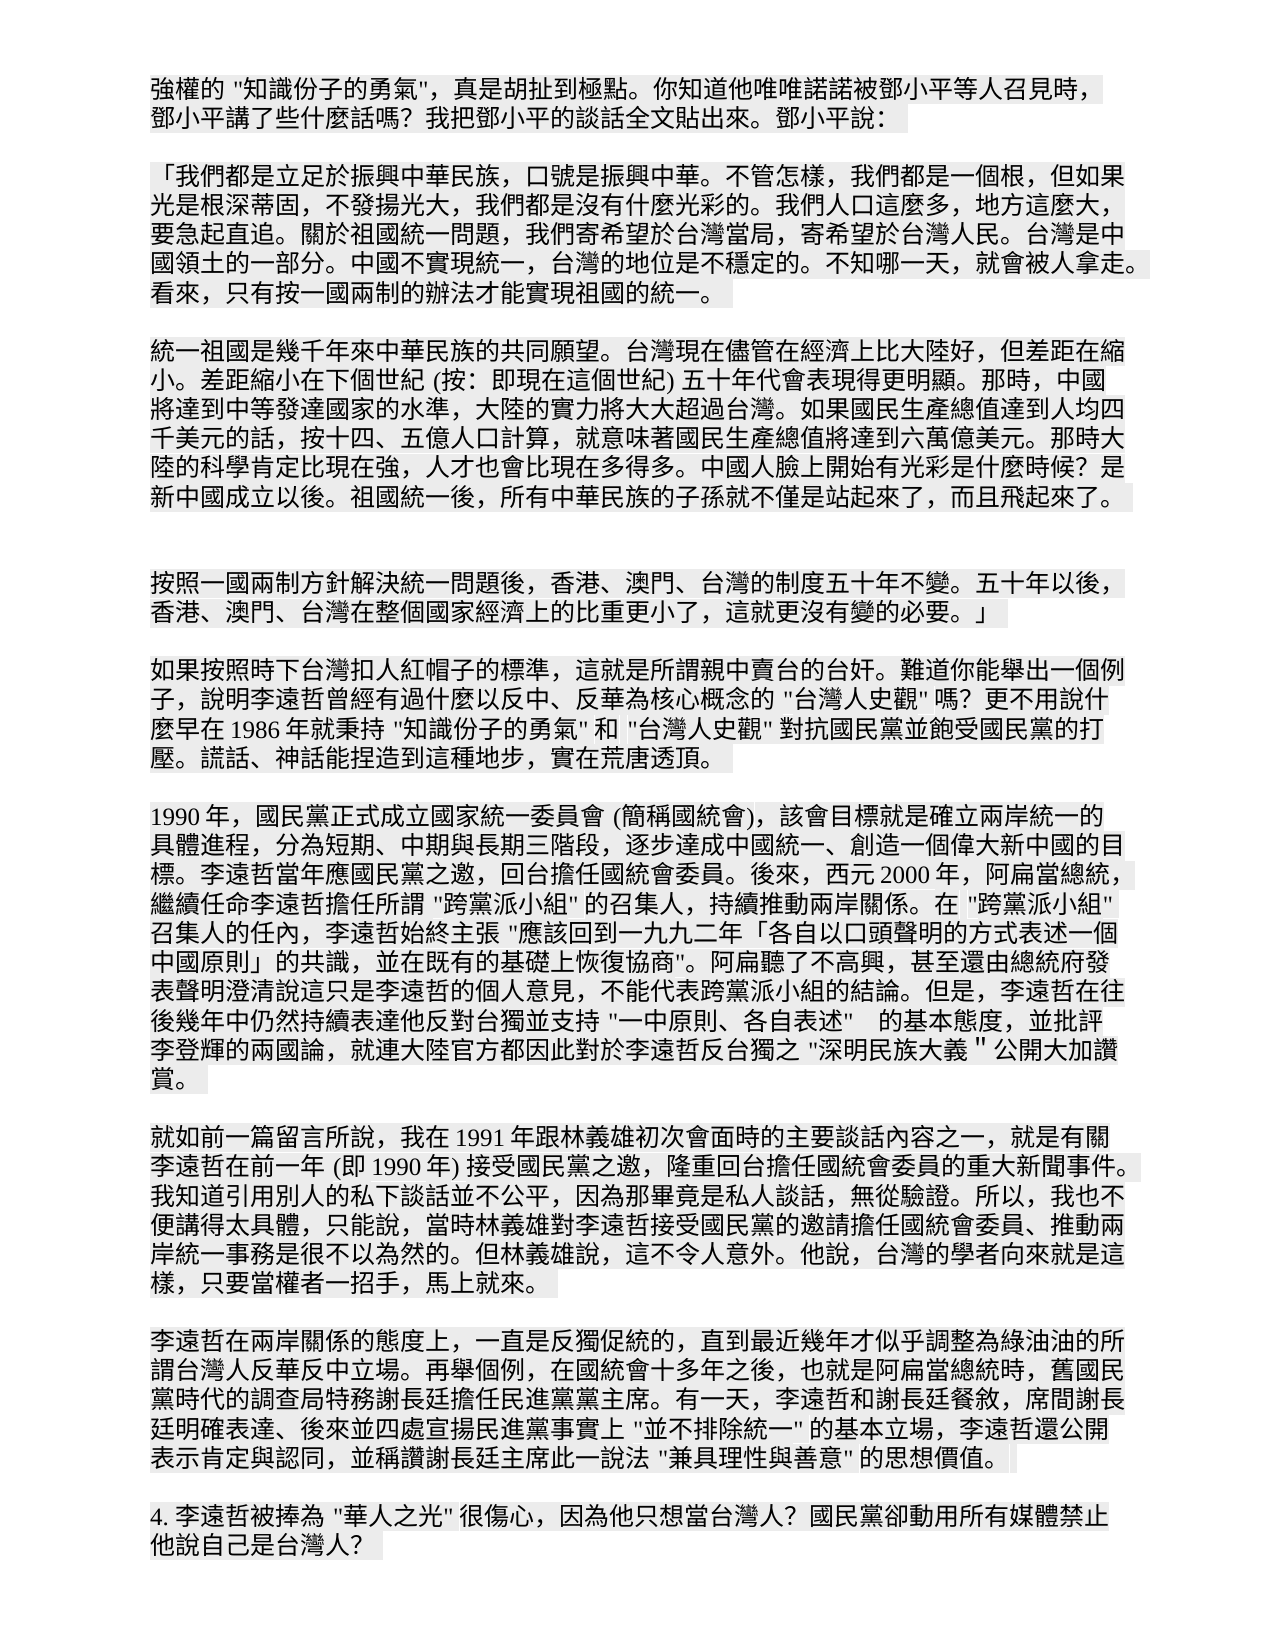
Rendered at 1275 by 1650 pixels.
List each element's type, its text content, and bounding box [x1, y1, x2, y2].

text 寫好了兩天放著，不知該不該貼。這是接續之前寫的 (講到跟林義雄初次會面那一篇)，很瑣碎，冗長，沒什麼營養，只是既然講到李遠哲，不妨就接著說說。你可以拿它當成一個最為微不足道的例子來看，看看那些明明白白的所謂歷史，不過才幾年的時間，究竟如何被扭曲。把這樣一種微不足道的扭曲，乘以一百萬倍，恐怕才是歷史扭曲之真實樣貌。 1. 歷史與主流 在這島上，所謂歷史，基本上就是主流政治勢力根據自己的利益與政治需要所編寫的一套神話。我之所以深知這一切，不是透過資料研讀而來，而是因為我是歷史中人，我是在這個歷史中一步一血淚地走過來的。那是一個什麼樣的時代，什麼樣的人，做了些什麼樣的事，我們會不清楚嗎？不過才幾年的時間，我們都還活著，但所謂歷史與真相卻早已面目全非。 最近要搬家，因為新家空間小了一半，被迫得把許多東西包括書籍賣掉或送人。我的書架上有兩排有關醫學理倫的英文書，是20幾年前我去英國留學的前兩年，林俊義老師送我的。他那時候好像也要搬家，搬離東海大學的宿舍，於是我就接收了他好幾大箱的書。林俊義似乎自古以來就很崇拜李遠哲，1986年，當李遠哲獲得諾貝爾獎時，林俊義在報紙上寫了一整個版面的長文加以推崇。我是從那時候才意識到李遠哲的各種言行。我發現，不管誰當權，不管是在紅的、藍的或綠的等各種旗子下，他都非常吃得開。他的言行，始終都 "剛剛好" 與主流完全吻合。這本是一般人的生命常態，不是什麼道德問題，唯有當當事人刻意去扭曲歷史或迎合主流迎合得太離譜時，才會成為一種道德問題。 比方說，當核電政策是台灣社會的一個不容質疑的絕對主流時，李遠哲就是一個以專家姿態出現的積極擁核人士，而且把話講得很滿很絕對，彷彿沒有核能，人類就會因為氣候問題而滅亡似的，只有愚夫愚婦才會反核。但是，當核能風向逐漸轉變，他竟然又同樣以專家身份說核電絕不可行，彷彿核能之恐怖，將使得我們的子子孫孫滅亡。正反態度當然可以轉變，但如此巨大轉變的理由呢？ 統獨也一樣，當統派勢力是台灣社會的唯一主流思維時，李遠哲不折不扣就是個統派，十分明確地反對台獨，一直到阿扁當總統的頭幾年，李遠哲仍然主張統一。統獨的正反態度當然可以轉變，重點是，你是幾時轉變的呢？例如，我在1987-1998年這十幾年之間，是個不要命的台獨份子，直到1998年之後，來到海外，看多、看清了更多對岸與國際之間的事，有點明白了什麼是生活，什麼是民主自由與人權的真實意涵，特別是看到美國四處侵略屠殺與不擇手段的經濟掠奪，為所欲為，於是轉向支持兩岸統一。 但是，李遠哲卻不是這樣，當統一是社會主流時，他不顧旁人的道德眼光，硬是接受國民黨的招安與重用，為統一背書；當整個時代變成綠油油一片時，他竟然也立即跟著綠油油；而且還竄改歷史，彷彿他老早就是個飽受國民黨打壓的台獨鬥士似的。 2. 國民黨曾打壓李遠哲嗎？ 去年 (2015年) 的8月29日，綠油油的民報登了一篇林俊義的文章，大標題寫著："當年拿諾貝爾獎，李遠哲卻被國民黨政府封殺"，我看了很驚訝，當年國民黨抬舉李遠哲都來不及了，幾時打壓、封殺過他？林俊義的文章是這麼寫的： 「1986年李遠哲獲得諾貝爾獎，應該是台灣難得的榮耀，但是，李遠哲卻被當時的國民黨政府刻意隔離、阻擋回國，而且還在媒體封殺，營造他是『不受歡迎的人物』。」 林俊義甚至還瞎掰說什麼「國科會、中研院公然想盡辦法隔離李遠哲，阻擋李遠哲回國」。 這些都不是事實，而且與事實完全相反。你用肛門想也知道，拉攏諾貝爾光環加身的李遠哲都來不及了，國民黨沒事幹嘛封殺、排擠、阻擋這樣一個極其乖巧順服的名人？ 3. 李遠哲自古以來就反國民黨？而且秉持反中反華的所謂台灣人史觀？ 林俊義的文章還說： 「李遠哲把生命後面的30年奉獻給台灣，展現了知識份子意圖改造台灣的勇氣及行動。...李教授正努力撰寫大家殷切期盼的回憶錄，希望早日付梓，讓國人瞭解做為第一位台灣人諾貝爾獎得主的科學家，如何在他專業努力耕耘之外，如何以一位台灣人的歷史觀，以及一位知識份子的勇氣，道出國民黨統治台灣、歧視台灣人及本土文化的不滿，並無忌諱地站在在野黨的立場，為人民說話。」 這就更加完全瞎掰胡扯了，完全背離基本事實。如我之前所說，李遠哲一獲獎，馬上飛去北京接受鄧小平與江澤民等人的訓話與召見獎勵。至少在西元2003年之前，李遠哲從來沒有一絲絲的什麼 "台灣人史觀"，有的全是大中華統一史觀，更不用說什麼反抗國民黨強權的 "知識份子的勇氣"，真是胡扯到極點。你知道他唯唯諾諾被鄧小平等人召見時，鄧小平講了些什麼話嗎？我把鄧小平的談話全文貼出來。鄧小平說： 「我們都是立足於振興中華民族，口號是振興中華。不管怎樣，我們都是一個根，但如果光是根深蒂固，不發揚光大，我們都是沒有什麼光彩的。我們人口這麼多，地方這麼大，要急起直追。關於祖國統一問題，我們寄希望於台灣當局，寄希望於台灣人民。台灣是中國領土的一部分。中國不實現統一，台灣的地位是不穩定的。不知哪一天，就會被人拿走。看來，只有按一國兩制的辦法才能實現祖國的統一。 統一祖國是幾千年來中華民族的共同願望。台灣現在儘管在經濟上比大陸好，但差距在縮小。差距縮小在下個世紀 (按：即現在這個世紀) 五十年代會表現得更明顯。那時，中國將達到中等發達國家的水準，大陸的實力將大大超過台灣。如果國民生產總值達到人均四千美元的話，按十四、五億人口計算，就意味著國民生產總值將達到六萬億美元。那時大陸的科學肯定比現在強，人才也會比現在多得多。中國人臉上開始有光彩是什麼時候？是新中國成立以後。祖國統一後，所有中華民族的子孫就不僅是站起來了，而且飛起來了。 按照一國兩制方針解決統一問題後，香港、澳門、台灣的制度五十年不變。五十年以後，香港、澳門、台灣在整個國家經濟上的比重更小了，這就更沒有變的必要。」 如果按照時下台灣扣人紅帽子的標準，這就是所謂親中賣台的台奸。難道你能舉出一個例子，說明李遠哲曾經有過什麼以反中、反華為核心概念的 "台灣人史觀" 嗎？更不用說什麼早在1986年就秉持 "知識份子的勇氣" 和 "台灣人史觀" 對抗國民黨並飽受國民黨的打壓。謊話、神話能捏造到這種地步，實在荒唐透頂。 1990年，國民黨正式成立國家統一委員會 (簡稱國統會)，該會目標就是確立兩岸統一的具體進程，分為短期、中期與長期三階段，逐步達成中國統一、創造一個偉大新中國的目標。李遠哲當年應國民黨之邀，回台擔任國統會委員。後來，西元2000年，阿扁當總統，繼續任命李遠哲擔任所謂 "跨黨派小組" 的召集人，持續推動兩岸關係。在 "跨黨派小組" 召集人的任內，李遠哲始終主張 "應該回到一九九二年「各自以口頭聲明的方式表述一個中國原則」的共識，並在既有的基礎上恢復協商"。阿扁聽了不高興，甚至還由總統府發表聲明澄清說這只是李遠哲的個人意見，不能代表跨黨派小組的結論。但是，李遠哲在往後幾年中仍然持續表達他反對台獨並支持 "一中原則、各自表述" 的基本態度，並批評李登輝的兩國論，就連大陸官方都因此對於李遠哲反台獨之 "深明民族大義＂公開大加讚賞。 就如前一篇留言所說，我在1991年跟林義雄初次會面時的主要談話內容之一，就是有關李遠哲在前一年 (即1990年) 接受國民黨之邀，隆重回台擔任國統會委員的重大新聞事件。我知道引用別人的私下談話並不公平，因為那畢竟是私人談話，無從驗證。所以，我也不便講得太具體，只能說，當時林義雄對李遠哲接受國民黨的邀請擔任國統會委員、推動兩岸統一事務是很不以為然的。但林義雄說，這不令人意外。他說，台灣的學者向來就是這樣，只要當權者一招手，馬上就來。 李遠哲在兩岸關係的態度上，一直是反獨促統的，直到最近幾年才似乎調整為綠油油的所謂台灣人反華反中立場。再舉個例，在國統會十多年之後，也就是阿扁當總統時，舊國民黨時代的調查局特務謝長廷擔任民進黨黨主席。有一天，李遠哲和謝長廷餐敘，席間謝長廷明確表達、後來並四處宣揚民進黨事實上 "並不排除統一" 的基本立場，李遠哲還公開表示肯定與認同，並稱讚謝長廷主席此一說法 "兼具理性與善意" 的思想價值。 4. 李遠哲被捧為 "華人之光" 很傷心，因為他只想當台灣人？國民黨卻動用所有媒體禁止他說自己是台灣人？ 我們又不是今天才認識李遠哲，他幾時有過什麼早在1986年就有什麼反華反中的台灣人史觀？並且勇敢地為民抗爭，以致於遭受國民黨的壓迫？但是，林俊義的文章標題卻寫著： 「被形容為中國人之光，李遠哲：很傷心」 我不知道對岸有沒有把李遠哲捧成國師，捧成什麼 "中國人之光"。對岸人才濟濟，理應不會這麼低級才對，而且也不興台灣社會這一套什麼 "之光" 的肉麻瞎捧。倒是無可懷疑的是，李遠哲在台灣何止被捧成什麼台灣之光，根本就是台灣之神，台灣國師，捧成無所不能的上帝。 當年，李遠哲一獲獎就接受中共要員召見訓勉。李敖還說，李遠哲在大陸求官不成，因此才返台 (這是李敖說的，但我不知其根據為何)。當時西方媒體曾經問李遠哲說，你是美國籍，台灣人卻說你是台灣人的光榮，請問你有什麼看法？李遠哲的回答是："我能理解他們（台灣人）為什麼要這麼說＂。言下之意是：我是美國人，我不是很能認同台灣人說我是他們的榮耀，但他們要這樣往自己臉上貼金，我能理解，因為我在台灣出生。 但是，現在歷史卻居然被竄改為：李遠哲早在1986年獲獎時便對於自己被華人社會所推崇感到很不爽 ，因為他一心一意就只想當台灣人，對於被捧為 "華人之光" 感到 "很傷心"。這真的是胡扯到極點。但是，這樣還不夠荒唐喔，林俊義的文章接著如此寫道： 「國民黨發動所有媒體警告李遠哲教授，什麼都可以說，但就是他是『台灣人』及得獎是『台灣人之光』這兩句話絕不能說出口，（絕不能）讓台灣人知道（他是台灣人的榮耀）。這種蠻橫的族群歧視及統治心態的洗腦方式，直至今天仍然存在國民黨的政治文化中。國民黨課綱『微』調的目的，就是對台灣人洗腦教育的勾當。」 請問國民黨幾時 "發動所有媒體警告＂李遠哲不准說自己是台灣人，真是胡說八道。我真是找不到比 "無恥" 更委婉的詞來形容這樣一種毫無下限的造謠、扭曲與虛構。所謂歷史，真的很像妓女，只要你有權有勢，任你進出，任你竄改，藉以漂白，藉以抹黑，藉以洗腦社會大眾。 再說，在那個 "龍的傳人" 的浪漫大中華年代，幾個人會說自己不是華人，也不是中國人？若有人這樣說，恐怕會被當成神經病吧！ 林俊義最後居然還感謝李遠哲，感謝他勇敢說出「我是台灣人，我的得獎是台灣人之光」，「讓台灣人重新拾回40年來埋沒在獨裁統治下的信心」。 底下，我摘錄一整段林俊義的原文，其瞎掰與肉麻的程度，真是難以想像： 「今年(2015年)年初，我（指林俊義）到中研院拜訪李教授，請他為我的回憶錄寫序。他不停地咳嗽，十分憔悴。談話中，他不時提到有一股攻擊勢力要把『教改』，『教授治校』污名化並歸咎於他，並抱怨媒體都封殺他。我笑著說，『李教授，80年代以前，你就是國民黨政權的拒絕往來戶，國民黨就刻意在媒體上封殺你，營造你成為不受歡迎的人物。1986年你雖戴上了諾貝爾的桂冠，但...國科會、中研院公然想盡辦法隔離你，阻擋你回國的意願。...您知道嗎？』李教授點點頭，毫無激動的表情。『但你還是掀起了李遠哲旋風啊！』我說，『30年了，他們還是不放過您，因為您是第一個得獎的台灣人啊！因為你說你是台灣人，得獎不是中國人之光。』他笑笑地對我說，『有罪嗎？』」 林俊義最後還誇獎李遠哲，說他促成了日後風起雲湧的學生運動，說台灣人以及有理想有熱情的學生們受到李遠哲偉大精神的感召云云。你覺得這些是事實嗎？ 5. 李遠哲在1987年就當面對著鄧小平為台獨發聲？ 1986年，李遠哲獲獎後不久，便接受鄧小平與江澤民等人的召見，嘉勉他對祖國的貢獻，並以統一祖國大業之使命公開訓勉之。但李遠哲卻在20年後（即2006年）的四月十日公開表示他當年有多麼英勇，當面對著鄧小平訴說台獨人士是愛國的，訴說台獨是在腐敗的獨裁壓迫下產生，訴說台獨乃是出於對共產黨及國民黨的腐敗獨裁之不滿，是一種 "反壓迫＂。你相信嗎？你相信李遠哲在1987年對著鄧小平講這些話嗎？我當然不信，因為我不是腦殘，也還沒有失智跡象。 如前所述，在1986-1987年那個戒嚴年代，依照戒嚴令，聚眾抗爭者死，而且是唯一死刑罪，從來無人敢犯此天條。這也是為什麼當年 (1986年5月19日) 我們一群人在龍山寺聚集，準備前往總統府向蔣經國抗議戒嚴令時，很多人，包括我在內，在出發前都寫下遺書，因為那是台灣長達38年的戒嚴令底下的第一次大型群眾抗爭，你很可能從此一去不返。在那個年代，只要稍微批評一下政府，往往就會惹禍上身。在那個年代，整個島內，99.99999%的台灣人 (至少在嘴巴上) 都認為自己是中國人，當然更是華人。除非你有九條命 (恐怕都還不夠用)，否則在李遠哲被鄧小平召見的那個戒嚴年代，哪有人敢主張台獨並且說自己不是華人也不是中國人 (不是華人，難道是基因突變)？ 6. 在那個年代，所有台灣人都自認是中國人 在那個戒嚴年代，確實有極少數台獨人士，例如黃華，例如我的朋友魏廷朝，但這些人全都關在黑牢裏，當時根本沒有所謂台獨運動的存在，鄧小平怎麼可能會跟你提到一個在當時根本不存在的東西？而且還請你來解釋台灣人嚮往台獨的原因？太扯了吧。在那個年代，台獨是完完全全徹底的禁忌，是要砍頭的。在一般人的想法裏，如果有人主張台獨，意味著瘋狂、人格病態、喪心病狂與數典忘祖。總之，當時哪來什麼台獨運動？哪來什麼台灣人因為反壓迫而主張台獨，以致於讓鄧小平感到很納悶，而必須跟李遠哲請教台獨的緣由？要瞎掰個人英勇事蹟，也該有點基本常識。 在戒嚴時期，直到八零年代末期，誰會說自己不是中國人？所有台灣人都是以中國人自居的。比方說，反抗精神最強烈的林義雄，在他競選省議員的一份文宣上就以 "堂堂正正的中國人" 自我期許。刊登林俊義這篇文章的 "民報" 創辦人陳永興，一位我昔日非常尊敬的政治與醫界前輩，同時也是我在門諾醫院的精神科同事，是一位跟林義雄一樣，為人正直、無私地反抗國民黨的黨外前輩，都是台獨意識非常強烈的人。他在大約1985-1986年申請到柏克萊大學念了一年的公衛碩士，返台後出版了一本書叫 "柏克萊沉思"，書裏頭不也口口聲聲 "發揚中國的新精神"之類。 再比方說，過去這些年來簡直綠到發黑的李筱峰，在他念碩士第一年時我就認識他了；在他八零年代所出版的書裏頭，不也字字句句口口聲聲寫著國父的偉大行為與思想，寫著我們如何發揚中華文化的新精神之類。那個年代，哪個人不是這樣？ 李遠哲是1987年晉見鄧小平，那時候的台灣，台獨運動根本不存在，哪會需要李遠哲去對著鄧小平為台獨請命。姑且不說當年國民黨的黑牢槍砲伺候，就算是一般人，一聽到台獨，肯定會把你當成過街老鼠或精神異常與人格變態那樣的人看待。別說什麼主張台獨，就連批評一下國民黨貪污，在當時的社會中也極其罕見而敏感。 7. 1987年鄭南榕首次公開宣告台獨 1987年四月中旬的哪一天我忘了，鄭南榕突然石破天驚地公開喊出台獨。他在台北金華女中的一次群眾演講聚會中，無預警地說出 "我叫鄭南榕，我主張台灣獨立！" 那是第一次有人公開提著頭不要命地喊出台獨。那時我雖是大學生，但同時也在黨外雜誌社工作，記得當鄭南榕不要命地喊出台獨後，黨外圈子內竟然一片嬉笑嘲諷與猜疑，比方說有兩位當過黨主席、如今綠到發黑的民進黨大老(念在昔日交情，姑隱其名)，就對著我拿鄭南榕開玩笑，說他這個人 "怪怪的"，頭殼 "怕帶帕帶"，意思就是腦袋有洞，腦子進水了。並且還叫我離鄭南榕遠一點，說他是外省人，之所以敢這麼大膽，一定是國民黨故意叫他這麼幹，以便引蛇出洞，一網打盡。我為此還對這兩位大老開罵。後來不久，我就離開了黨外雜誌社。 鄭南榕開了台獨的第一槍之後不久，我在高醫校園的一次史無前例的所謂學生非法集會中，對著台下的同學們說："各位同學，還有各位爪爬仔 (即特務)，請你們準備好錄音機，因為我接下來要講一些很重要的話"。接著我就學鄭南榕的句子說："我叫陳真，我主張台灣獨立"。我這幾話才一說完，就連一些原本支持我的同學們也嚇到了，當場在後台高喊說："完蛋了！陳真發瘋了！趕快把他拉下來！" 那一天，我在講完主張台獨那句話之後，並沒有回去宿舍，一個人在街上恍恍惚惚地晃了一整夜，心裏一直在想：我怎麼辦？我的父母怎麼辦？我的人生和所有前途，甚至我的生命，是不是到此就要畫下句點？我會不會連累到我的父母？我該做些什麼來保護他們以免被我牽連？一整個深夜就這樣漫無目的在街上走著，那種絕望的痛苦心情，難以言喻。 8. 1988年，江蓋世主張 "人們有喊台獨的自由" 隔年，1988年，江蓋世發起史上第一次的台獨環島行軍，我也有參加，往往只有小貓兩三隻，畢竟在那年代，幾個人敢參加？除非不要命了。而且，就像過街老鼠一樣，經常遭到 (顯然是國民黨唆使的)流氓與黑道的痛毆與人身安全威脅。其實江蓋世當時並不是宣揚台獨，而是宣揚 "人們有主張台獨的自由"。但是，幾乎沒有一個媒體敢報導這個台獨行軍活動。位於高雄的 "民眾日報" 是當時極少數例外敢報導的媒體。但你知道它是怎麼報導的嗎？報社記者來現場拍個照，江蓋世舉個白布條，上面寫著："台灣人有主張台獨的自由"。結果報社刊出這張照片時，"台獨" 這兩個字竟然整個塗掉，變成 "台灣人有主張 () () 的自由"，根本不知道它是在報導什麼。 民眾日報是當年最敢於唱主流反調的媒體，尚且如此畏懼，更不用說一般人了。各位可能不知道民眾日報，它是當時最敢於刊登異議言論的一個很小的報社，總部就位於高雄。它曾刊出一篇報導，標題是 "30位旅美前國軍將領建議政府：取消戒嚴令另訂他法"，結果立即被國民黨政府處以停刊七天的嚴厲處分，理由是說民眾日報 "為匪張目"，"為匪宣傳"。 9. 1989年鄭南榕自焚 各位知道鄭南榕為了什麼原因被以叛亂罪移送嗎？他是在1988年的年底，或是大約1989年的年初吧，刊登了旅日學者許世楷的 "台灣共和國憲法草案"。不過只是一篇學者文字，立即引起軒然大波，國民黨的李登輝非抓鄭南榕入獄不可，鄭南榕認為這僅僅是一種言論自由，不應有罪，拒絕受審，揚言國民黨絕對抓不到他的人，只能抓到他的屍體，於是展開長達71天的自囚於雜誌社，每天睡沙發。我當時書桌牆上就貼著一張鄭南榕在沙發上入睡的照片；可能夜裏天氣有點冷，他睡覺時，不自主地一隻手就伸入自己胸口毛衣內取暖。我對那孤獨模樣覺得很感動，所以一直就把那張照片貼在我的書桌前牆上。自囚71天後，李登輝派人攻堅企圖逮捕，鄭南榕便以事先準備好的兩桶汽油自焚。 我要說的是，那時都已經1989年的四月了，台獨仍然是絕對禁忌，更不用說1987年李遠哲被鄧小平召見的年代，台灣哪來什麼台灣人為了反壓迫的台獨運動而必須讓李遠哲去為台灣人民向鄧小平聲討正義？ 10. 反戒嚴抗蔣家是會死人的 再舉些例，就說1987年吧。那一年，黃昭輝好像是出來競選國大代表。競選期間，他製作了一張傳單，竟然引起軍、警、特大軍壓境包抄競選總部，就像搶匪一樣，企圖搶奪那張傳單，防止散發。我人在現場，一個軍、警、特的高層軍官揚言，一張傳單也不許外流；他甚至賭上自己的性命，竟然在一片混亂中橫躺在宣傳車輪子下，企圖阻止車子的前進，揚言就算死也要查扣這份傳單。究竟那張傳單有著什麼照片如此恐怖？大約是2008年，民進黨參與總統大選時的最後一夜造勢晚會的現場大螢幕上，我從電視上竟然還看到這張照片。那張照片至少有四、五人，一個是黃昭輝，一個是林美容，一個好像是湯金全 (我不是很確定)，一個就是我，我們幾個人共同舉著一塊布條，上面寫著犯大忌的六個大字："反戒嚴，抗蔣家"。 一年後，蔣經國突然宣布取消戒嚴。我要說的是，當年要求解嚴都已如此恐怖，必須寫遺書，必須拿一條小命去爭取，更不用說台獨了。 11. 1991年甚至都還有 "獨台會" 案 甚至到了政治氣氛已經幾乎全面開放、已經完全沒有危險的1991年，都還會發生像 "獨台會" 那樣的荒唐案件。幾名學生，僅僅只是閱讀史明的 "台灣人四百年史"，情治單位就懷疑他們加入史明的台獨組織，於是進入校園逮人。我和江蓋世等幾個人，便也集體向檢調單位自首，表明自己也已加入史明的獨台會，要求被捕。我還寫了一封掛號信給當時應該是擔任行政院長的郝柏村，表示我目前任職於馬偕醫院，我叫陳真，我主張台獨，並且樂意加入任何可以推展台獨的組織，希望司法單位能儘速把我繩之以法。 1991年，政治上都已經毫無危險的一個年代了，都還會發生像獨台會這種荒唐案子，更何況是解嚴前後的八零年代，台灣怎麼可能會有什麼反獨裁壓迫的台獨運動需要李遠哲去向鄧小平請命？ 12. 連兒童人權都是一種絕對禁忌 就說我在1989年發表的 "台灣兒童人權報告" 吧，我在那一年年底被以叛亂罪移送法辦，除了因為替 "新國家連線" 的候選人助選之外，這篇兒童人權報告自然也是我陰謀反政府的罪證之一，可是，你去網路上找找看還找不找得到，如果找得到的話，不妨仔細讀一讀，看看它究竟有什麼恐怖陰謀之處？一點也沒有。當年很多人看了那文章淚眼汪汪，因為我只是寫台灣貧病兒童的各種悲慘處境。你知道我為什麼犯大忌嗎？因為，在1988-1989年的那個年代，不要說台獨啦，就連 "人權" 或甚至連 "台灣" 這幾個字都犯忌。而我不但寫出 "人權" 報告，而且還史無前例地寫出 "兒童人權" 報告。記得曾有一位情治人員在高醫安全室，拿著我寫的那篇 "兒童人權報告"，對著幾位高醫教官大吼大叫說："這個人 (指我) 絕對不是一般的學生！正常學生怎麼可能會關心這些事！" 意思是說我一定是匪諜，滲透在校園裏臥底，準備顛覆政府。 在當年台灣社會一般人的主流思維裏，"人權" 二字是犯忌的，有問題的，心態不單純的，更不用說 "兒童人權" 了，更是極度可疑而偏激。套句我所仰慕的劉峰松和翁金珠當年對我那篇兒童人權報告的評語，他們說，初次光看到題目時就嚇了一大跳，"怎麼連兒童也有人權"？連黨外同志都感到刺耳，更不用說向來高壓敵視人權的國民黨了，當然更不可能放過我。事實上，我們如今已耳熟能詳的 "聯合國兒童權利公約"，就是在我發表兒童人權報告的同一年，也就是27年前的今天 (1989年11月20日) 才通過，而我那篇報告因為在海外醫學組織獲獎，有人把它翻成英文，寄給聯合國兒童基金會 (UNICEF) 及一些國際人權團體，讓國民黨政府很難堪，更使得國民黨決定以叛亂罪把我繩之以法。 即使到了1992-1993年，人權仍然犯忌。比方說，當我在馬偕醫院工作時，有一次不小心說溜嘴，在院內開會時說 "我們應該要多多考慮一下病人的安危和權利"，就這樣一句話，都能在醫院引起軒然大波，同事或主管們會指責你 "以政治污染醫院"，因為，在那個年代，"人權" 就等於 "反政府的政治陰謀"，當時的主流基本思維就是這樣。 這些事，現在聽起來肯定很玄，很不可思議，但時代就是這樣，並不希奇。你看，咱們當下無數不可思議的怪事醜事，例如整個島嶼普遍仇視敵視輕視大陸人或華人，卻反倒極其仰慕動輒傷害台灣的日本，現在的人們不也同樣覺得很自然，很正確，甚至把反中反華的一些人品不端的投機份子捧成英雄與偶像；反之，若有誰說上大陸幾句好話或主張統一，就好像是什麼人格有問題的過街老鼠似的。但是，二、三十年後，當你再回頭看，你一定會覺得很荒唐，政治居然可以把一整個社會的人洗腦成那樣子。 13. 連以西元紀年都犯忌 這年頭的任何正常人一定會很納悶，媽的，那樣一篇對於貧病兒童的處境充滿柔弱哀愁以及一堆數據的文章，究竟犯了什麼大忌，必須讓我以家破人亡為代價？你一定不敢相信，就連寫到 "台灣" 或 "台灣原本美麗" 等等這樣一些字眼都還是犯大忌。大學時，我寫一堆文章，習慣以西元紀年，連這樣也不行，統統成為我的叛國罪證，說我就是因為堵爛中華民國，所以才不願以民國紀元。就連在高醫的各種考卷，想不到也被蒐集成為我的叛國證據，因為那些考卷我也都是以西元填寫考試日期，這意味著我很早就有反對中華民國的臺獨思想毒素。 14. 連三角形也犯大忌 這還不夠離譜，應該是差不多1988年左右吧，高醫向來有個醫療服務團，正準備要出團上山去義診前夕，突然被校方喊停。我沒參加醫療團，但是，團長是我同班同學，而且向來與我走得很近，於是情治單位就認定是我在背後操控，說我企圖藉著義診，壯大反政府的勢力。於是，高醫校方便聽命於情治單位，臨時禁止醫療團的所有出訪活動。指控罪證之一是高醫醫療團的團徽之中有個類似斗笠的三角形。情治單位說，斗笠就是台獨。我聽不懂，經過他們的講解，我才知道，原來斗笠的外形不是尖尖的一個三角形嗎，類似台灣的 "台" 字上半部那個三角形，意思是說，我以斗笠外形暗示 "台" 字，而 "台" 字就是暗示著 "台獨"。很荒唐是吧，但那個年代的尺度就是這樣。那樣一個時代背景，哪來什麼台灣人普遍反壓迫的什麼台獨運動？ 15. 勇敢的台灣時報？ 再舉個例，大約也是1987-1988年吧，這個 "大" 事件的正確日期我忘了，但應該是在解嚴之後，算是政治高壓已經開始大幅鬆動的年代。有一天，黨外圈子很多人都很興奮，爭相走告，說台灣時報有大事情發生。什麼大事呢？大家說，台灣時報那天的報紙社論非常非常猛，痛批國民黨，大快人心。我趕緊也去買一份台灣時報來看。猛在哪呢？猛在那篇社論中，"呼籲" 政府應該多多用心在政策的策畫與推展，要多聆聽民意，因為，不顧民意的政治就是苛政，"苛政猛於虎" 啊。就這麼一句 "苛政猛於虎"，讓大家熱血沸騰了！真是好感人，好勇敢，我們的媒體居然敢 "呼籲＂政府要多留意施政品質，居然敢以"苛政猛於虎＂這樣尖銳的字眼來提醒政府要顧及民意！ 這年頭的正常人看了這樣 "勇敢＂的社論會熱血沸騰嗎？應該不會吧，倘若會的話，也許有需要來掛我這一科了。可是，在八零年代蔣經國主政下，這篇台灣時報的社論確實是有點不要命了。我還特地把它剪下來留念。我舉這例只是要說，你應該明白不同年代的不同真實樣貌，假若要虛構歷史為自己抹胭脂粉，好歹也先搞清楚基本的時代背景吧，瞎掰也該有點常識。 16. 你知道民進黨黨名為何沒有台灣二字嗎？ 民進黨最喜歡捧出台灣二字，但你知道為什麼當年民進黨建黨時，黨名卻沒有 "台灣" 嗎？因為在那個年代 (1986年)，就連 "台灣" 二字也都是一種很敏感的禁忌字眼，動輒就會往台獨方面扣你大帽子。所以，倘若我沒記錯，應該就是當年的國民黨調查局特務謝長廷提議不要把台灣二字納入黨名，而只採用 "民主進步黨"，以免國民黨以 "台灣等於台獨" 做為藉口，一舉把黨消滅，統統抓去關。 17. 鄧小平有可能在1987年特地問李遠哲為何民進黨要推動台灣獨立嗎？ 李遠哲說，他當年 (1987年) 被鄧小平召見時，鄧小平問他為何民進黨要推動台獨。李之所言，絕非事實。因為民進黨在1987年才剛創黨不到幾個月，連 "台灣" 二字都不敢加入黨名，哪有可能推動什麼台獨運動？如上所說，直到一兩年後，當鄭南榕首度以個人身份公開主張台獨時，當時的民進黨甚至還一片嬉笑嘲諷，而且，越往黨的高層，越是如此，並且還散播大量耳語說鄭南榕是國民黨的特務，理由是：若非特務，怎麼可能那麼大膽主張台獨？ 再說，當年在島內，民進黨在一般人心目中，是一個非常邊緣而且心態異常、根本不值得正視的一個病態野心組織，每次電視新聞播報員 (例如李豔秋) 一講起民進黨，前面都會一律加上 "所謂" 二字，亦即 "所謂民進黨"，意味著這是一個由一小撮異常病態、人格有毛病的壞人或流氓所組成的一個非法且根本不值得正視的烏合組織，更不用說蔣經國主政下的國民黨政府了，當年哪會抬舉你民進黨？連民進黨三個字，很多大官根本不屑說出口，更不用說遠在天邊的鄧小平了。 一般人對當年民進黨的態度當然也一樣。比方說，我常舉例的一件往事，1989年，我在如今綠油油的彰化基督教醫院當實習醫生時，有個我認識的民進黨黨工，因為癲癇及躁鬱症前來精神科住院，我當時剛好在精神科實習。一位如今綠到爆的醫界前輩蒞臨指導，教大家如何看診與治療。當護士報告這位病患的病情與個人資料時，一提到他是民進黨籍，全場立刻發出笑聲，那個笑聲的意思是一種鄙夷，意味著 "難怪" 會來精神科住院，意味著民進黨本來就是一群瘋子或人格病態的代名詞。 這位醫界大老當場很嚴肅地教導大家說，看診一定要很細心，各種資訊都不能輕易放過。他說，就像這個病人是民進黨籍，我們就要立刻很小心地思考說，他是不是有人格異常或被害妄想、政治妄想等這方面的問題。我是民進黨建黨黨員 (不過醫院同事們大多不知道)，聽這醫界大老這麼一說，看他煞有介事的表情，我當下以為他只是在開玩笑，於是噗嗤一聲笑了出來，沒想到他是當真的，而且大家聽了猛點頭，非常佩服這位醫界大老明察秋毫的看診能力與經驗指導。 我這故事只是要說，就算在1989-1990年那樣一個政治上已經非常開放、幾乎已經沒什麼危險的年代，民進黨依然是一個主流人們所不屑的東西，更不用說大權在握的蔣經國或是接棒的李登輝了，當然就更不用說鄧小平了，他搞不好在 1987年時連民進黨三個字怎麼寫都不知道，怎麼可能會去問李遠哲為何民進黨或台灣人普遍要搞台獨。民進黨那時候也根本還沒有台獨，有的頂多也只是講到自決。也就是說，我們並不主張台獨喔，我們只是希望台灣的前途由台灣人自己投票決定。國民黨說，這就是台獨。民進黨則說，我們主張的是民主，請不要用台獨一詞來 "侮辱" 我們。 當時，民進黨成立後大約一兩年吧，也就是1987-1988年左右，有一本 "台灣前途自決論" (正確書名我忘了)，書中有一篇也許上萬字的演講稿，就是當年謝長廷主講。他那時候曾經和趙少康辯論台灣是否應該自決，相當受矚目，因為議題十分敏感。我花了一整個大半夜的時間，徹夜沒睡，連夜把那次的演講寫成文字，收錄在那本 "台灣前途自決論" 的書裏頭。那年代的民進黨，頂多就只敢講到自決，而不敢公然觸及台獨。直到1988年，才又進展到所謂的 "四個如果"，簡單說就是："如果中共打台灣，我們才會主張台灣獨立"。這四個 "如果"，其實就等於馬英九常講的不統不獨不武。 結語： 歷史千年一瞬，一瞬千年，說長不長，說短不短，就像一條往前豌蜒的線，不知從哪來，不知去向何方；線上無數的點，道不盡，說不完。講這些，與其說是在批評李遠哲，不如說我只是想引起人們對於主流所謂歷史的一個最基本應該有的疑慮。過去這二十幾年綠油油的綠化過程中，親眼看著歷史就這樣毫無一絲羞恥地虛構與扭曲，藉以造神、漂白，藉以洗腦、抹黑，藉以鬥爭異己，醜化敵人，黨同伐異，排擠非我族類。 至於李遠哲，我對其個人並無惡感，同時也相信他的基本為人，因此我敢大膽指正批評。所謂寧可得罪君子，切莫得罪小人。李遠哲好歹是個君子，倘若面對無數小人，我是盡量連吭都不敢吭一聲的。過去這二十幾年綠油油的綠化過程中，我常聽到各路志得意滿、吃香喝辣的主流人士 "話當年"，總是把自己講得老早就是對抗國民黨的勇士！許多年輕一代的人，信以為真，於是就好仰慕好佩服，完全不懷疑。但我跟你說，就我所聽到的這一切主流人士之 "話當年"，幾乎從來沒有一句話是真的，全屬瞎掰虛構。當年根本沒有他們的身影，有的話也全都在主流一方，而非在反抗者一方。所謂讀書人的品性，確實是遠遠比不上一般人的正直與單純。 我講的這些，你信或不信，我沒法控制，但很多事，你其實稍微有點基本常識就能看穿無數謊言與虛構。 對岸人士在理解台灣時，也常犯了這樣一個基本錯誤，比方說，總是把時下流行的這樣一些吃香喝辣的所謂台獨人士與各種流行的社會現象 (例如反中反華)，想像成一種彷彿 "本質性"、"一貫性" 的信念或信徒。事實上，這一切似乎比較適合從利益或者說生意的觀點來看，例如商品、廣告、客戶、話術與行銷策略、成本與利潤等等，你用這樣的角度來看島內政治或許會比較接近真實。把廣告當成歷史真相是很荒唐的，把商品誤認為政治信念更是可笑，至於所謂偉大的人民呢，其實就是飽受廣告摧殘或催眠的無知客戶。 陳真2016. 11. 20. [150, 75, 1125, 1560]
